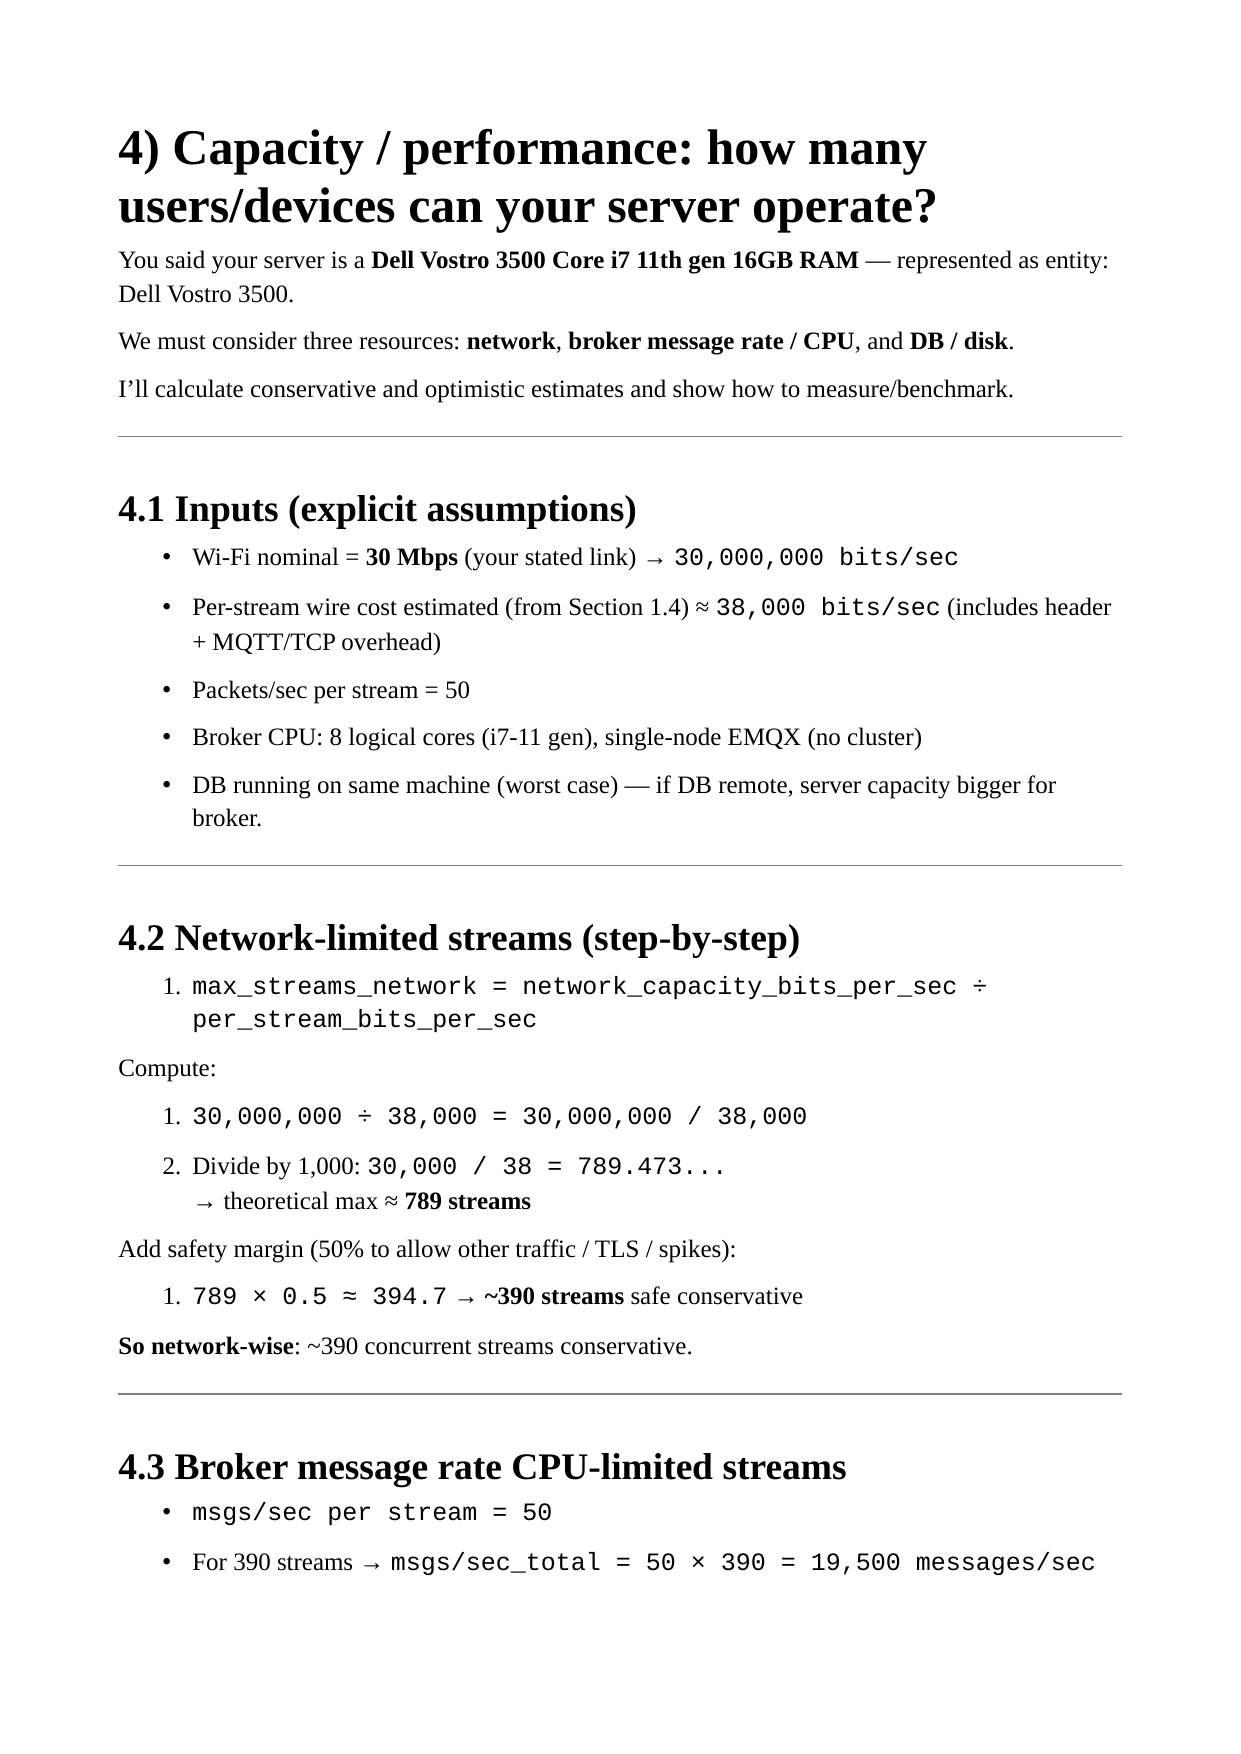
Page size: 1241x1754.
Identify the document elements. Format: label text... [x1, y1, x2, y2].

list 789 × 0.5 ≈ 394.7 → ~390 streams safe conservative [162, 1281, 1122, 1312]
text We must consider three resources: network, broker message rate / CPU, and DB / disk. [118, 326, 1122, 355]
subtitle 4.3 Broker message rate CPU-limited streams [118, 1444, 1122, 1487]
list Divide by 1,000: 30,000 / 38 = 789.473... → theoretical max ≈ 789 streams [162, 1151, 1122, 1215]
subtitle 4) Capacity / performance: how many users/devices can your server operate? [118, 118, 1122, 233]
subtitle 4.1 Inputs (explicit assumptions) [118, 487, 1122, 530]
list Per-stream wire cost estimated (from Section 1.4) ≈ 38,000 bits/sec (includes header + MQTT/TCP overhead) [162, 592, 1122, 656]
text You said your server is a Dell Vostro 3500 Core i7 11th gen 16GB RAM — represented as entity: Dell Vostro 3500. [118, 246, 1122, 307]
text So network-wise: ~390 concurrent streams conservative. [118, 1331, 1122, 1360]
list Broker CPU: 8 logical cores (i7-11 gen), single-node EMQX (no cluster) [162, 722, 1122, 751]
list max_streams_network = network_capacity_bits_per_sec ÷ per_stream_bits_per_sec [162, 971, 1122, 1035]
list For 390 streams → msgs/sec_total = 50 × 390 = 19,500 messages/sec [162, 1547, 1122, 1578]
text Compute: [118, 1053, 1122, 1082]
list msgs/sec per stream = 50 [162, 1500, 1122, 1528]
list DB running on same machine (worst case) — if DB remote, server capacity bigger for broker. [162, 770, 1122, 832]
list 30,000,000 ÷ 38,000 = 30,000,000 / 38,000 [162, 1101, 1122, 1132]
text Add safety margin (50% to allow other traffic / TLS / spikes): [118, 1234, 1122, 1263]
list Wi-Fi nominal = 30 Mbps (your stated link) → 30,000,000 bits/sec [162, 542, 1122, 573]
list Packets/sec per stream = 50 [162, 675, 1122, 704]
text I’ll calculate conservative and optimistic estimates and show how to measure/benchmark. [118, 374, 1122, 403]
subtitle 4.2 Network-limited streams (step-by-step) [118, 916, 1122, 959]
